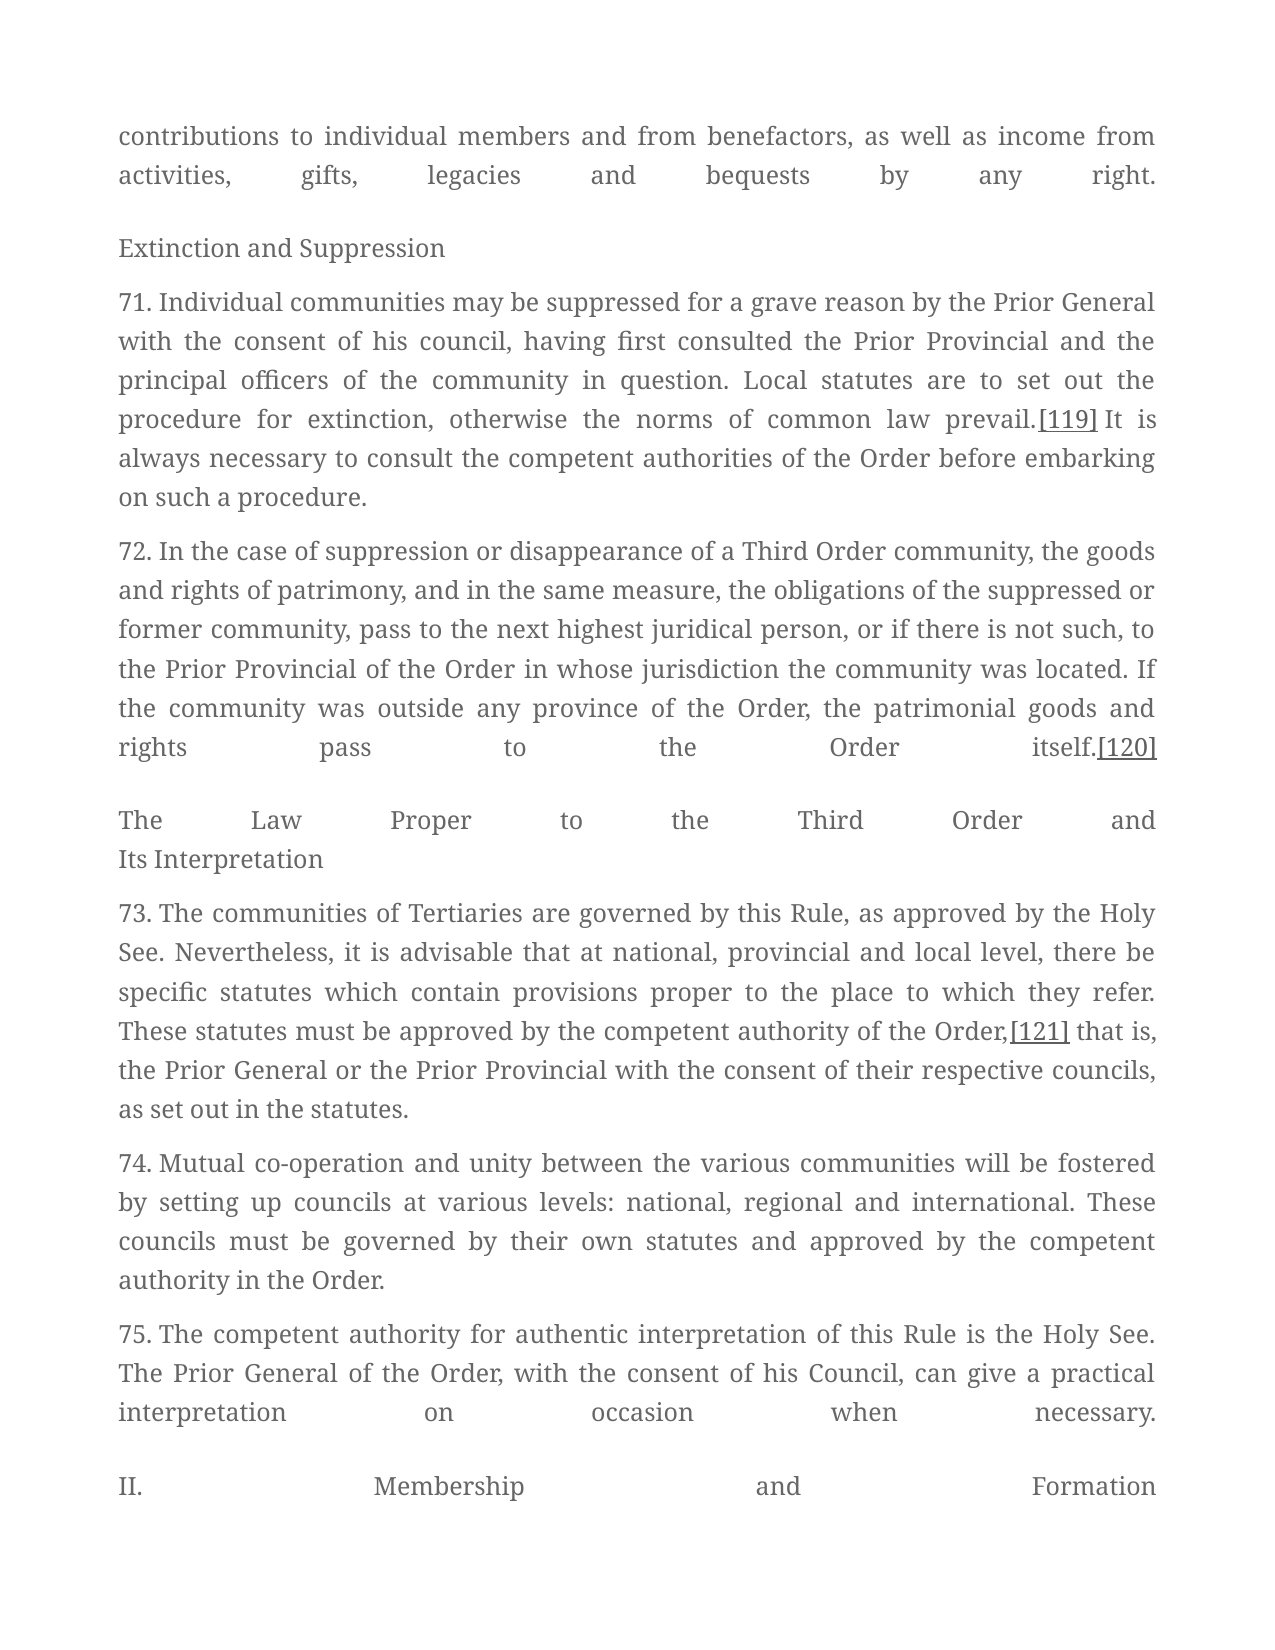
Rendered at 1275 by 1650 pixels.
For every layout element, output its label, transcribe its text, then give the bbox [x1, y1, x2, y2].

text contributions to individual members and from benefactors, as well as income from activities, gifts, legacies and bequests by any right. Extinction and Suppression [118, 118, 1157, 264]
text 74. Mutual co-operation and unity between the various communities will be fostered by setting up councils at various levels: national, regional and international. These councils must be governed by their own statutes and approved by the competent authority in the Order. [118, 1145, 1157, 1297]
text 72. In the case of suppression or disappearance of a Third Order community, the goods and rights of patrimony, and in the same measure, the obligations of the suppressed or former community, pass to the next highest juridical person, or if there is not such, to the Prior Provincial of the Order in whose jurisdiction the community was located. If the community was outside any province of the Order, the patrimonial goods and rights pass to the Order itself.[120] The Law Proper to the Third Order and Its Interpretation [118, 534, 1157, 876]
text 75. The competent authority for authentic interpretation of this Rule is the Holy See. The Prior General of the Order, with the consent of his Council, can give a practical interpretation on occasion when necessary. II. Membership and Formation [118, 1317, 1157, 1502]
text 71. Individual communities may be suppressed for a grave reason by the Prior General with the consent of his council, having first consulted the Prior Provincial and the principal officers of the community in question. Local statutes are to set out the procedure for extinction, otherwise the norms of common law prevail.[119] It is always necessary to consult the competent authorities of the Order before embarking on such a procedure. [118, 284, 1157, 514]
text 73. The communities of Tertiaries are governed by this Rule, as approved by the Holy See. Nevertheless, it is advisable that at national, provincial and local level, there be specific statutes which contain provisions proper to the place to which they refer. These statutes must be approved by the competent authority of the Order,[121] that is, the Prior General or the Prior Provincial with the consent of their respective councils, as set out in the statutes. [118, 896, 1157, 1126]
